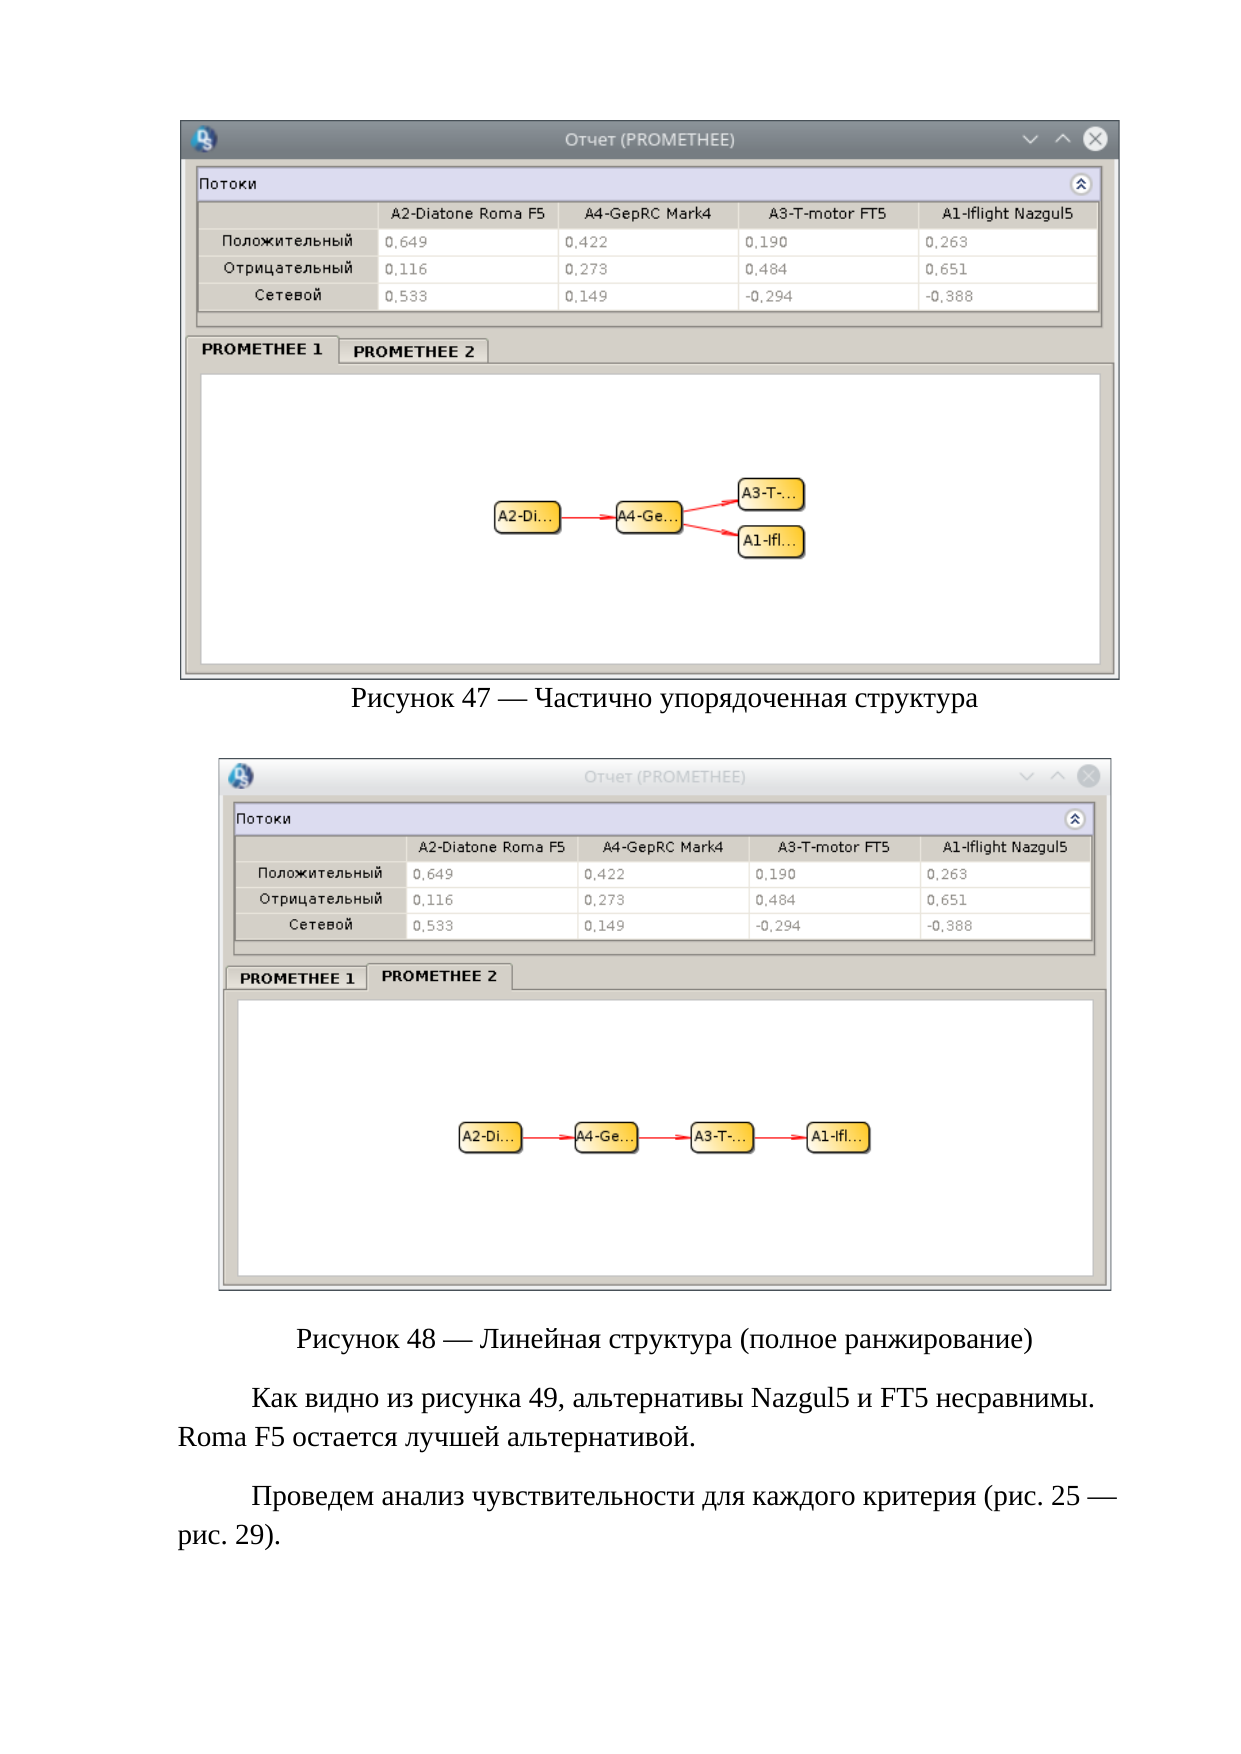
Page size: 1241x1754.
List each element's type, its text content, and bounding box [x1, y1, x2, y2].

text Рисунок 48 — Линейная структура (полное ранжирование) [177, 1274, 1152, 1355]
picture [218, 758, 1112, 1291]
text Рисунок 47 — Частично упорядоченная структура [177, 118, 1152, 713]
text Как видно из рисунка 49, альтернативы Nazgul5 и FT5 несравнимы. Roma F5 остается лучшей альтернативой. [177, 1381, 1152, 1453]
text Проведем анализ чувствительности для каждого критерия (рис. 25 — рис. 29). [177, 1478, 1152, 1551]
picture [180, 120, 1120, 680]
